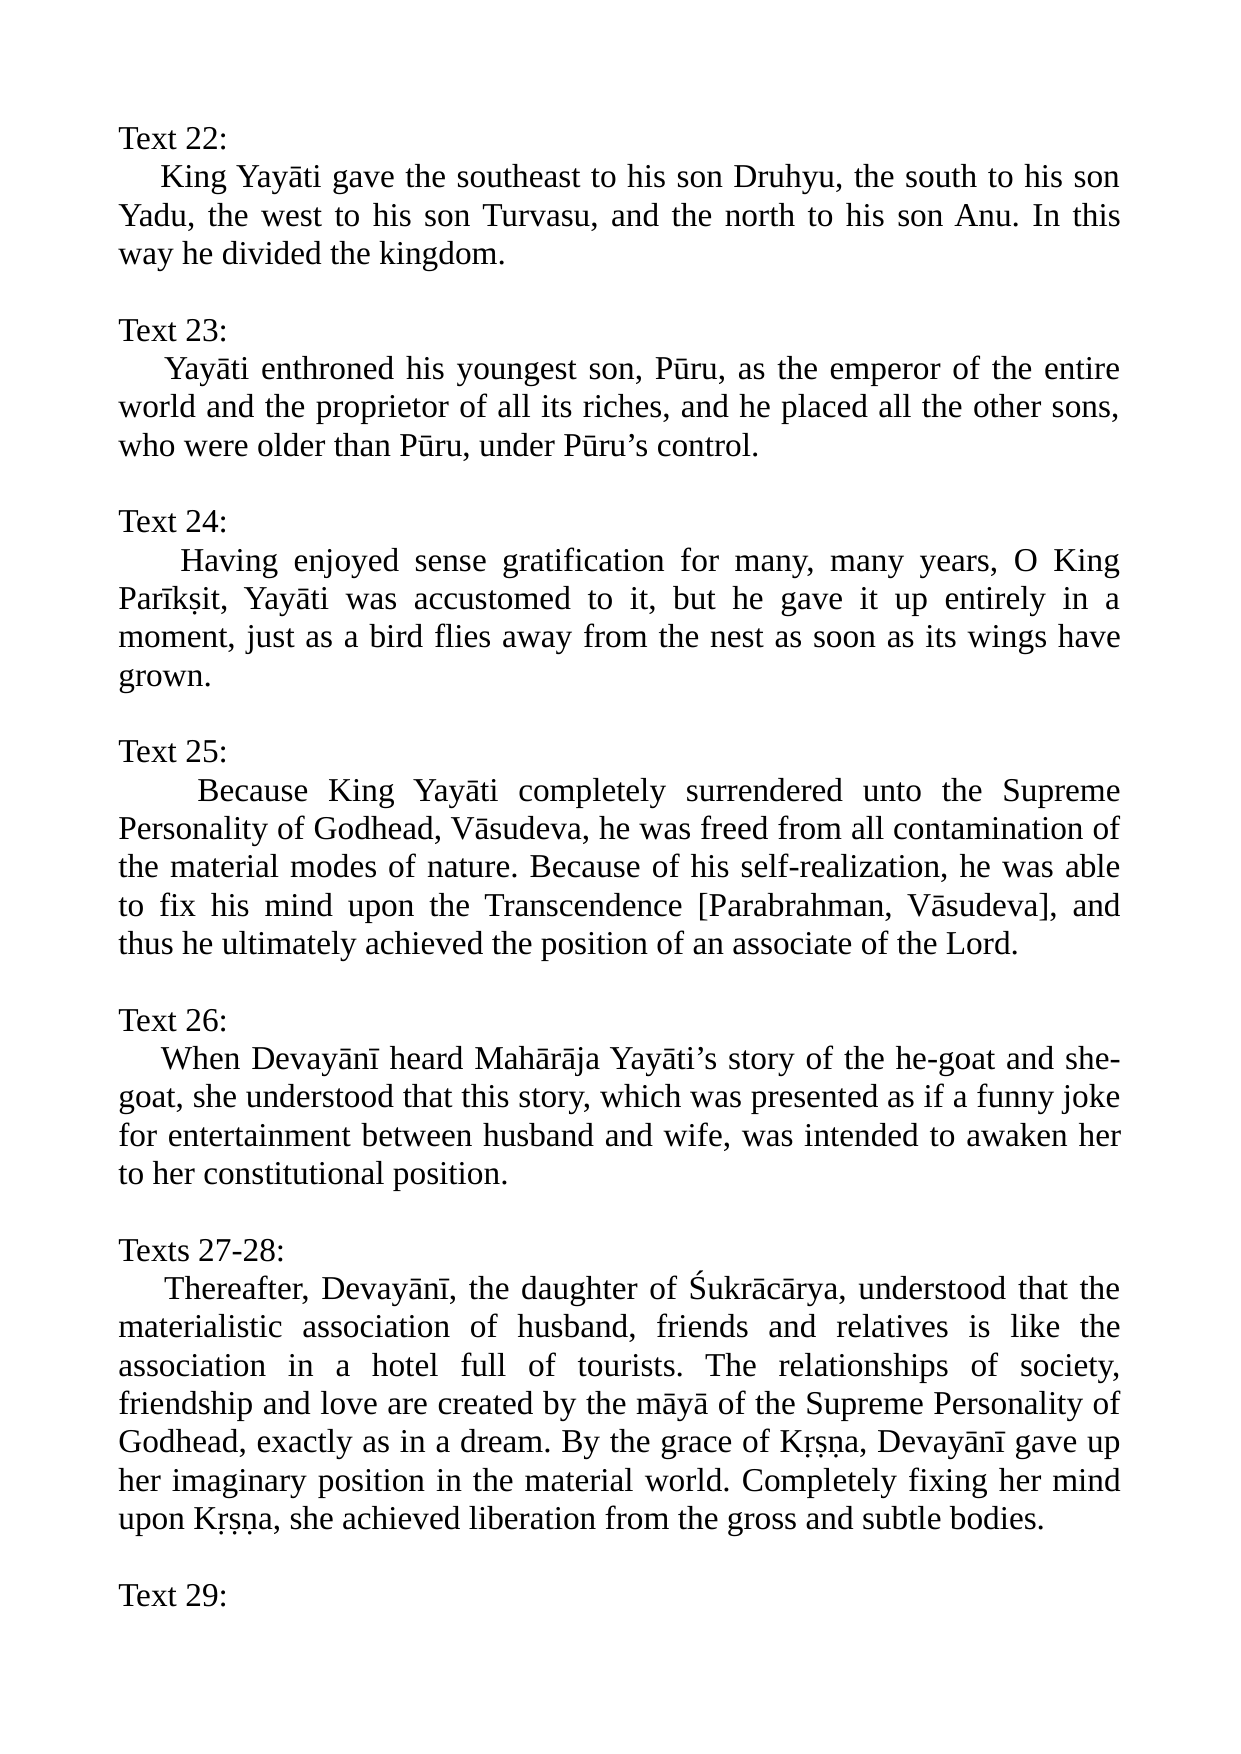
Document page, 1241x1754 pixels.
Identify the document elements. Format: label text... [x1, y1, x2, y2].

text Yayāti enthroned his youngest son, Pūru, as the emperor of the entire world and the proprietor of all its riches, and he placed all the other sons, who were older than Pūru, under Pūru’s control. [118, 348, 1122, 463]
text When Devayānī heard Mahārāja Yayāti’s story of the he-goat and she-goat, she understood that this story, which was presented as if a funny joke for entertainment between husband and wife, was intended to awaken her to her constitutional position. [118, 1038, 1122, 1191]
text Having enjoyed sense gratification for many, many years, O King Parīkṣit, Yayāti was accustomed to it, but he gave it up entirely in a moment, just as a bird flies away from the nest as soon as its wings have grown. [118, 540, 1122, 693]
text King Yayāti gave the southeast to his son Druhyu, the south to his son Yadu, the west to his son Turvasu, and the north to his son Anu. In this way he divided the kingdom. [118, 156, 1122, 271]
text Text 26: [118, 1000, 1122, 1038]
text Text 24: [118, 501, 1122, 540]
text Text 25: [118, 731, 1122, 770]
text Text 29: [118, 1575, 1122, 1613]
text Texts 27-28: [118, 1230, 1122, 1268]
text Text 23: [118, 310, 1122, 348]
text Thereafter, Devayānī, the daughter of Śukrācārya, understood that the materialistic association of husband, friends and relatives is like the association in a hotel full of tourists. The relationships of society, friendship and love are created by the māyā of the Supreme Personality of Godhead, exactly as in a dream. By the grace of Kṛṣṇa, Devayānī gave up her imaginary position in the material world. Completely fixing her mind upon Kṛṣṇa, she achieved liberation from the gross and subtle bodies. [118, 1268, 1122, 1536]
text Because King Yayāti completely surrendered unto the Supreme Personality of Godhead, Vāsudeva, he was freed from all contamination of the material modes of nature. Because of his self-realization, he was able to fix his mind upon the Transcendence [Parabrahman, Vāsudeva], and thus he ultimately achieved the position of an associate of the Lord. [118, 770, 1122, 961]
text Text 22: [118, 118, 1122, 156]
